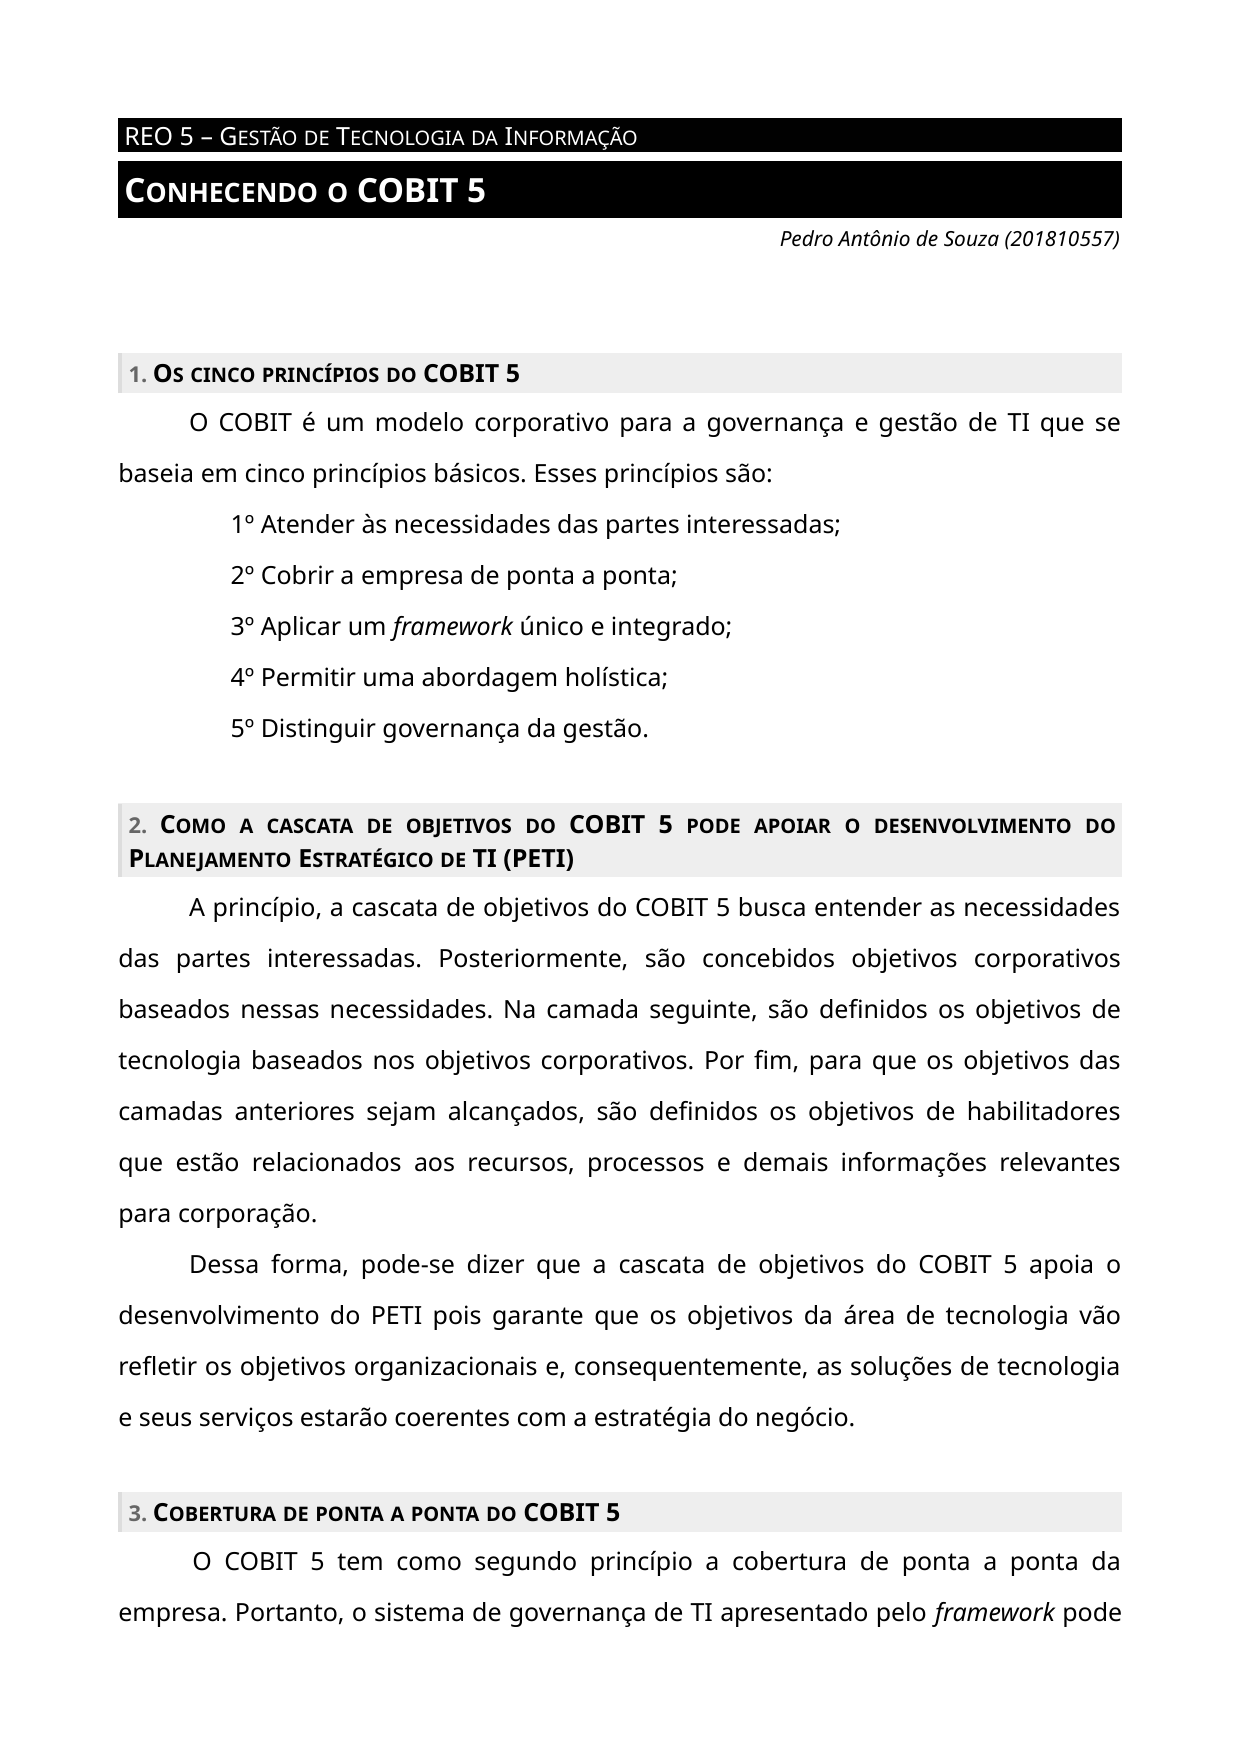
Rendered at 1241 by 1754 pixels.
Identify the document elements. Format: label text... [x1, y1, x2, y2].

text Dessa forma, pode-se dizer que a cascata de objetivos do COBIT 5 apoia o desenvolvimento do PETI pois garante que os objetivos da área de tecnologia vão refletir os objetivos organizacionais e, consequentemente, as soluções de tecnologia e seus serviços estarão coerentes com a estratégia do negócio. [118, 1246, 1122, 1434]
text Conhecendo o COBIT 5 [118, 161, 1122, 218]
text Pedro Antônio de Souza (201810557) [118, 224, 1122, 253]
text 1º Atender às necessidades das partes interessadas; [230, 507, 1122, 541]
text 3. Cobertura de ponta a ponta do COBIT 5 [122, 1492, 1122, 1532]
text 4º Permitir uma abordagem holística; [230, 660, 1122, 694]
text 2º Cobrir a empresa de ponta a ponta; [230, 558, 1122, 592]
text 5º Distinguir governança da gestão. [230, 711, 1122, 745]
text 1. Os cinco princípios do COBIT 5 [122, 353, 1122, 393]
text 2. Como a cascata de objetivos do COBIT 5 pode apoiar o desenvolvimento do Planejamento Estratégico de TI (PETI) [118, 803, 1122, 877]
text A princípio, a cascata de objetivos do COBIT 5 busca entender as necessidades das partes interessadas. Posteriormente, são concebidos objetivos corporativos baseados nessas necessidades. Na camada seguinte, são definidos os objetivos de tecnologia baseados nos objetivos corporativos. Por fim, para que os objetivos das camadas anteriores sejam alcançados, são definidos os objetivos de habilitadores que estão relacionados aos recursos, processos e demais informações relevantes para corporação. [118, 889, 1122, 1229]
text O COBIT 5 tem como segundo princípio a cobertura de ponta a ponta da empresa. Portanto, o sistema de governança de TI apresentado pelo framework pode [118, 1544, 1122, 1629]
text O COBIT é um modelo corporativo para a governança e gestão de TI que se baseia em cinco princípios básicos. Esses princípios são: [118, 405, 1122, 490]
text 3º Aplicar um framework único e integrado; [230, 609, 1122, 643]
text REO 5 – Gestão de Tecnologia da Informação [118, 118, 1122, 152]
